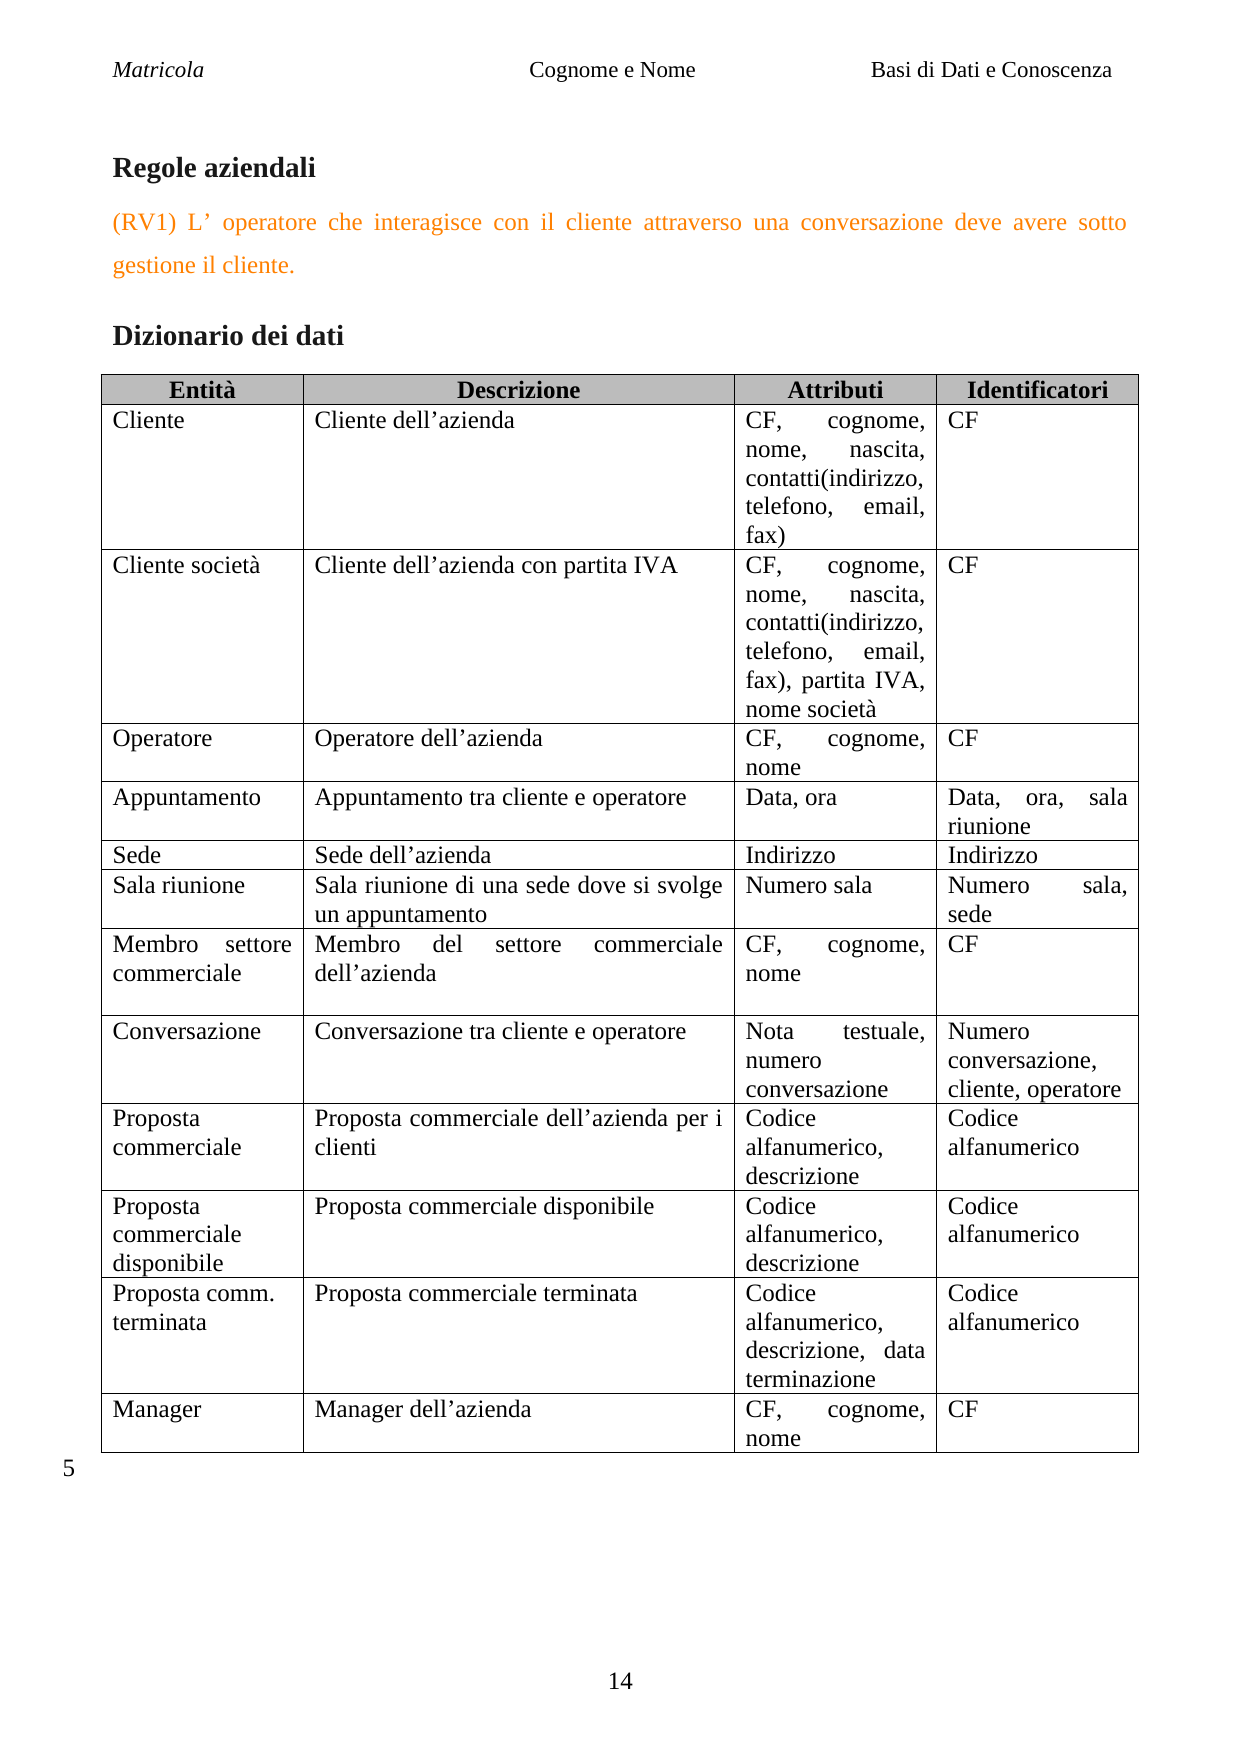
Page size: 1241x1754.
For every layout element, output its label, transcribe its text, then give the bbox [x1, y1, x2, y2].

table_cell Sala riunione di una sede dove si svolge un appuntamento [304, 870, 734, 928]
table_cell Data, ora, sala riunione [937, 782, 1138, 839]
table_cell Numero sala [735, 870, 936, 928]
table_cell CF [937, 1394, 1138, 1452]
table_cell CF [937, 724, 1138, 781]
subtitle Regole aziendali [112, 150, 1128, 183]
table_cell Conversazione tra cliente e operatore [304, 1016, 734, 1102]
table_header Descrizione [304, 375, 734, 404]
table_cell Proposta commerciale dell’azienda per i clienti [304, 1104, 734, 1190]
table_cell Proposta commerciale [102, 1104, 303, 1190]
table_cell Codice alfanumerico [937, 1278, 1138, 1393]
table_header Entità [102, 375, 303, 404]
table_cell Operatore dell’azienda [304, 724, 734, 781]
table_cell Proposta commerciale terminata [304, 1278, 734, 1393]
table_cell Proposta commerciale disponibile [102, 1191, 303, 1277]
table_cell Membro settore commerciale [102, 929, 303, 1015]
table_cell Numero conversazione, cliente, operatore [937, 1016, 1138, 1102]
table_cell Numero sala, sede [937, 870, 1138, 928]
subtitle Dizionario dei dati [112, 318, 1128, 351]
table_cell Cliente dell’azienda con partita IVA [304, 550, 734, 722]
table_header Attributi [735, 375, 936, 404]
table_cell Appuntamento [102, 782, 303, 839]
table_cell Codice alfanumerico [937, 1104, 1138, 1190]
table_cell Indirizzo [937, 841, 1138, 869]
table_cell Manager dell’azienda [304, 1394, 734, 1452]
table_cell Proposta commerciale disponibile [304, 1191, 734, 1277]
table_cell CF, cognome, nome, nascita, contatti(indirizzo, telefono, email, fax), partita IVA, nome società [735, 550, 936, 722]
table_cell Codice alfanumerico [937, 1191, 1138, 1277]
table_cell CF, cognome, nome [735, 1394, 936, 1452]
table_cell CF [937, 550, 1138, 722]
table_cell Manager [102, 1394, 303, 1452]
table_cell Sede dell’azienda [304, 841, 734, 869]
table_cell CF, cognome, nome [735, 929, 936, 1015]
table_cell CF [937, 405, 1138, 549]
table_cell Appuntamento tra cliente e operatore [304, 782, 734, 839]
table_cell Indirizzo [735, 841, 936, 869]
table_cell Data, ora [735, 782, 936, 839]
table_cell Conversazione [102, 1016, 303, 1102]
table_cell Nota testuale, numero conversazione [735, 1016, 936, 1102]
table_cell Operatore [102, 724, 303, 781]
table_cell CF, cognome, nome [735, 724, 936, 781]
table_cell Cliente dell’azienda [304, 405, 734, 549]
table_cell CF [937, 929, 1138, 1015]
table_cell Proposta comm. terminata [102, 1278, 303, 1393]
table_cell Codice alfanumerico, descrizione [735, 1191, 936, 1277]
table_header Identificatori [937, 375, 1138, 404]
table_cell Membro del settore commerciale dell’azienda [304, 929, 734, 1015]
table_cell Sede [102, 841, 303, 869]
table_cell Cliente [102, 405, 303, 549]
table_cell Codice alfanumerico, descrizione, data terminazione [735, 1278, 936, 1393]
text (RV1) L’ operatore che interagisce con il cliente attraverso una conversazione deve avere sotto gestione il cliente. [112, 207, 1128, 278]
table_cell CF, cognome, nome, nascita, contatti(indirizzo, telefono, email, fax) [735, 405, 936, 549]
table_cell Sala riunione [102, 870, 303, 928]
table_cell Cliente società [102, 550, 303, 722]
table_cell Codice alfanumerico, descrizione [735, 1104, 936, 1190]
